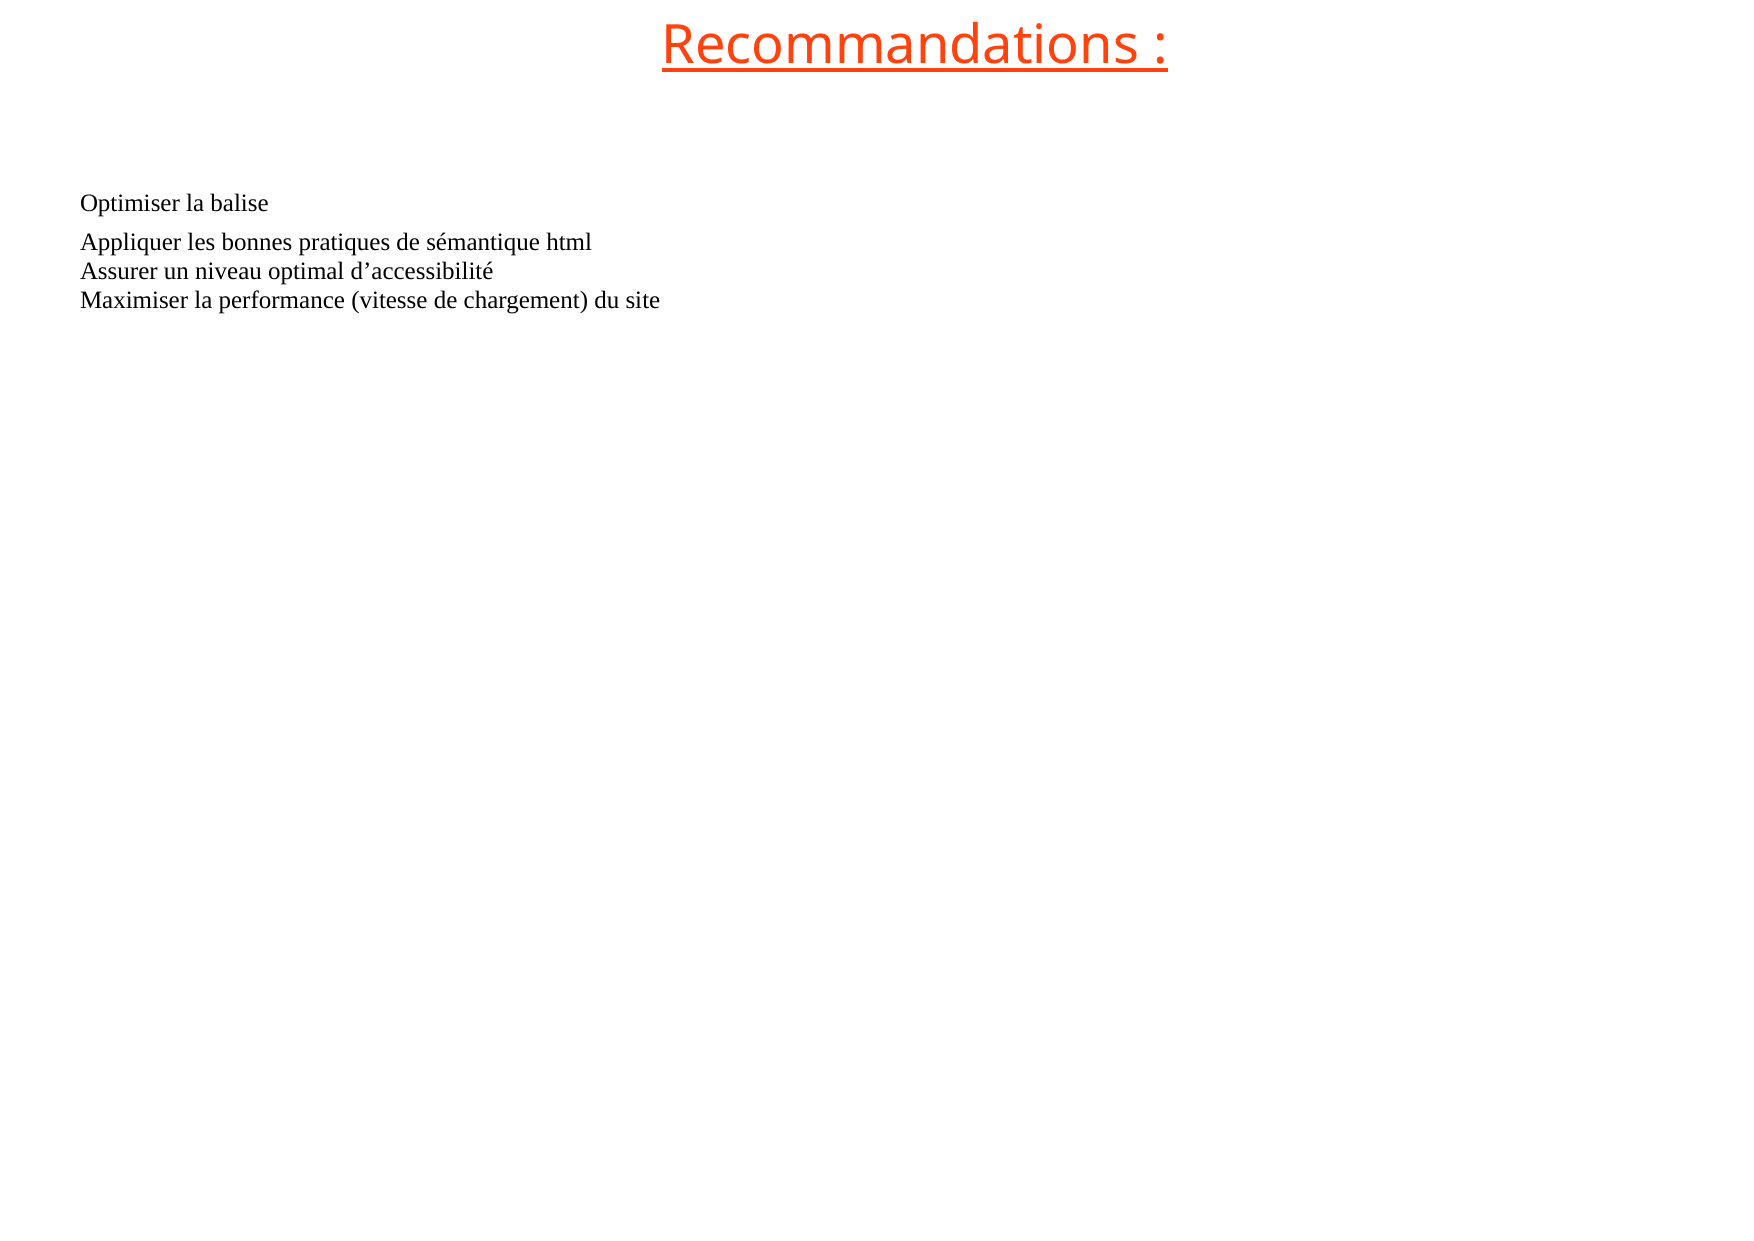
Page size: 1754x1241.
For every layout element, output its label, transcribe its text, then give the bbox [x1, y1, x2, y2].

text Appliquer les bonnes pratiques de sémantique html [6, 227, 1748, 256]
text Assurer un niveau optimal d’accessibilité [6, 256, 1748, 285]
text Optimiser la balise [6, 153, 1748, 227]
list Recommandations : [43, 6, 1748, 80]
text Maximiser la performance (vitesse de chargement) du site [6, 285, 1748, 313]
